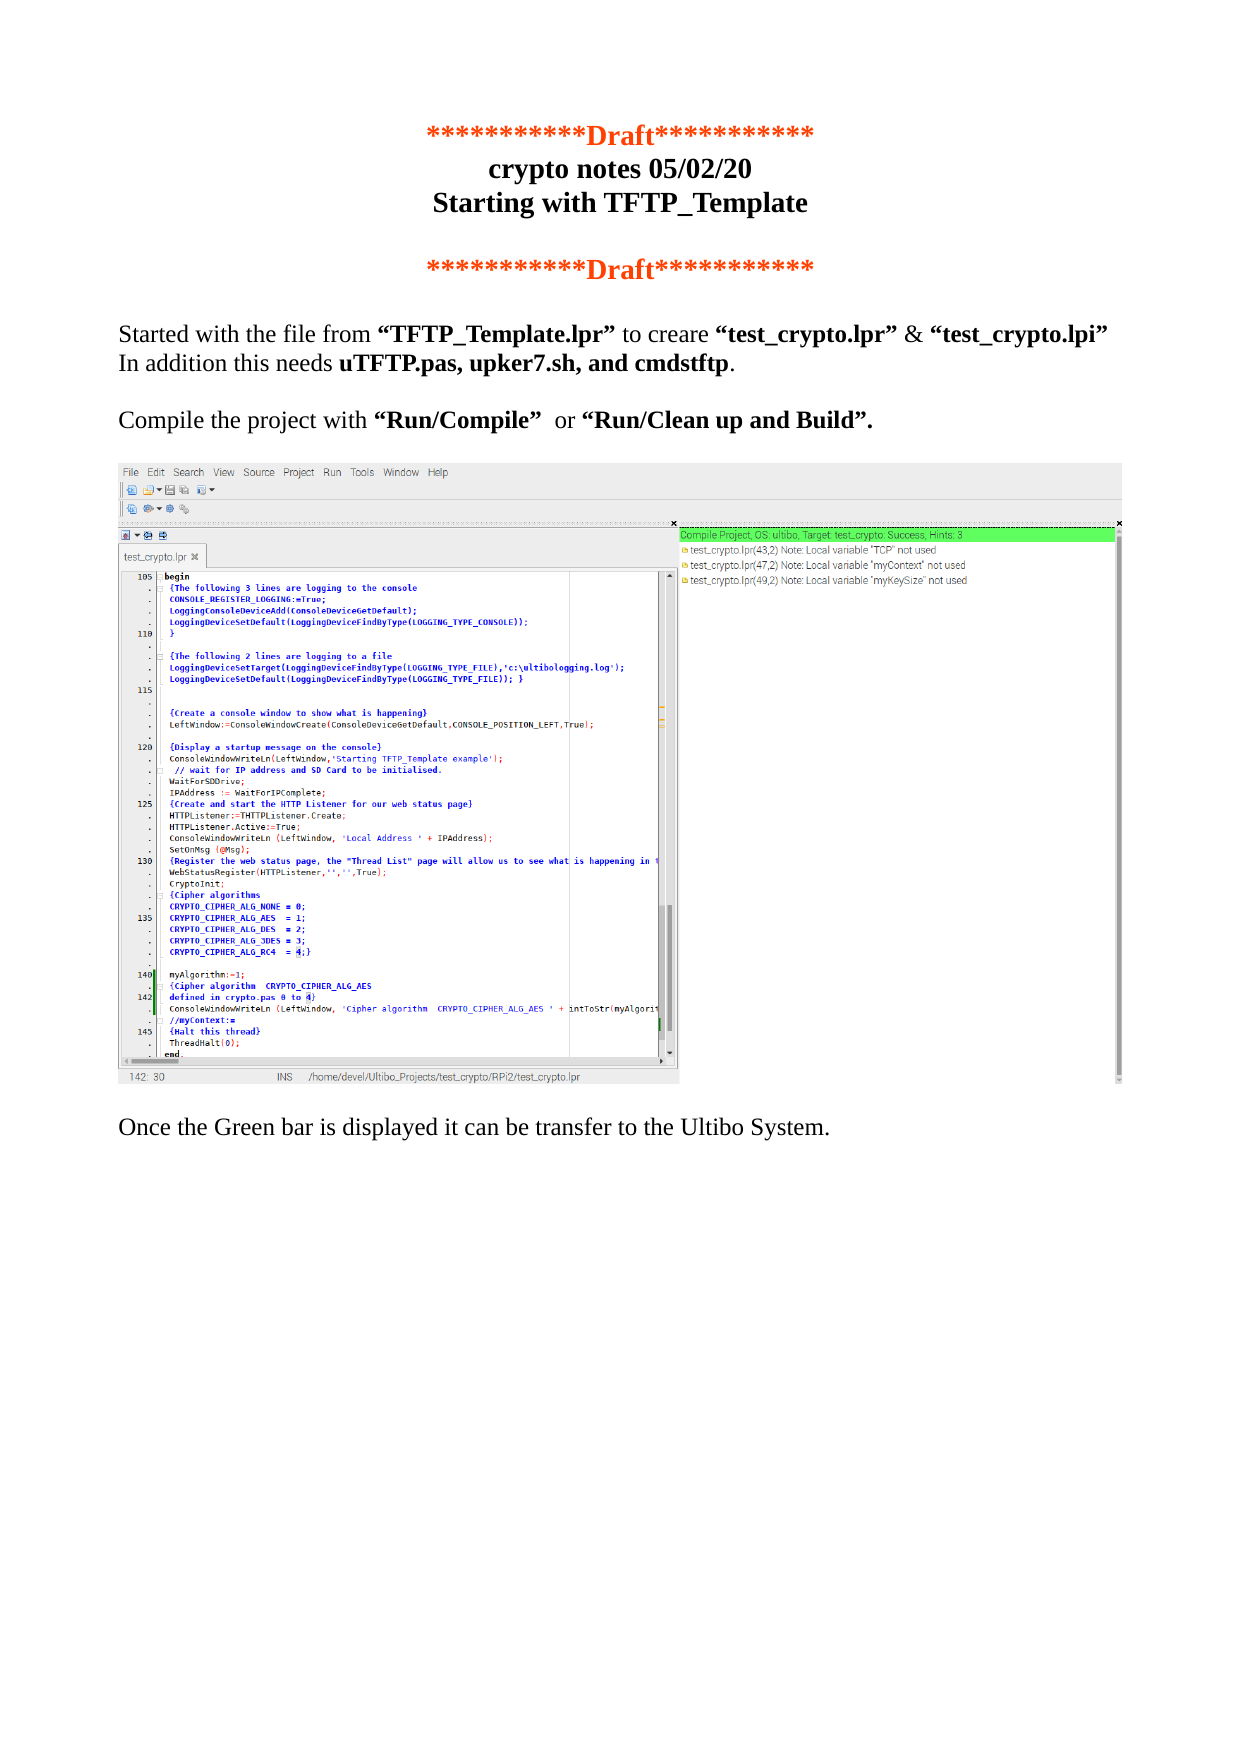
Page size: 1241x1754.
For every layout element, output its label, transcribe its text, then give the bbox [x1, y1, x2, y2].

text crypto notes 05/02/20 [118, 152, 1122, 185]
picture [118, 463, 1123, 1084]
text Compile the project with “Run/Compile” or “Run/Clean up and Build”. [118, 406, 1122, 434]
text ***********Draft*********** [118, 252, 1122, 286]
text Starting with TFTP_Template [118, 185, 1122, 219]
text ***********Draft*********** [118, 118, 1122, 152]
text Started with the file from “TFTP_Template.lpr” to creare “test_crypto.lpr” & “test_crypto.lpi” [118, 319, 1122, 348]
text Once the Green bar is displayed it can be transfer to the Ultibo System. [118, 1112, 1122, 1141]
text In addition this needs uTFTP.pas, upker7.sh, and cmdstftp. [118, 348, 1122, 377]
